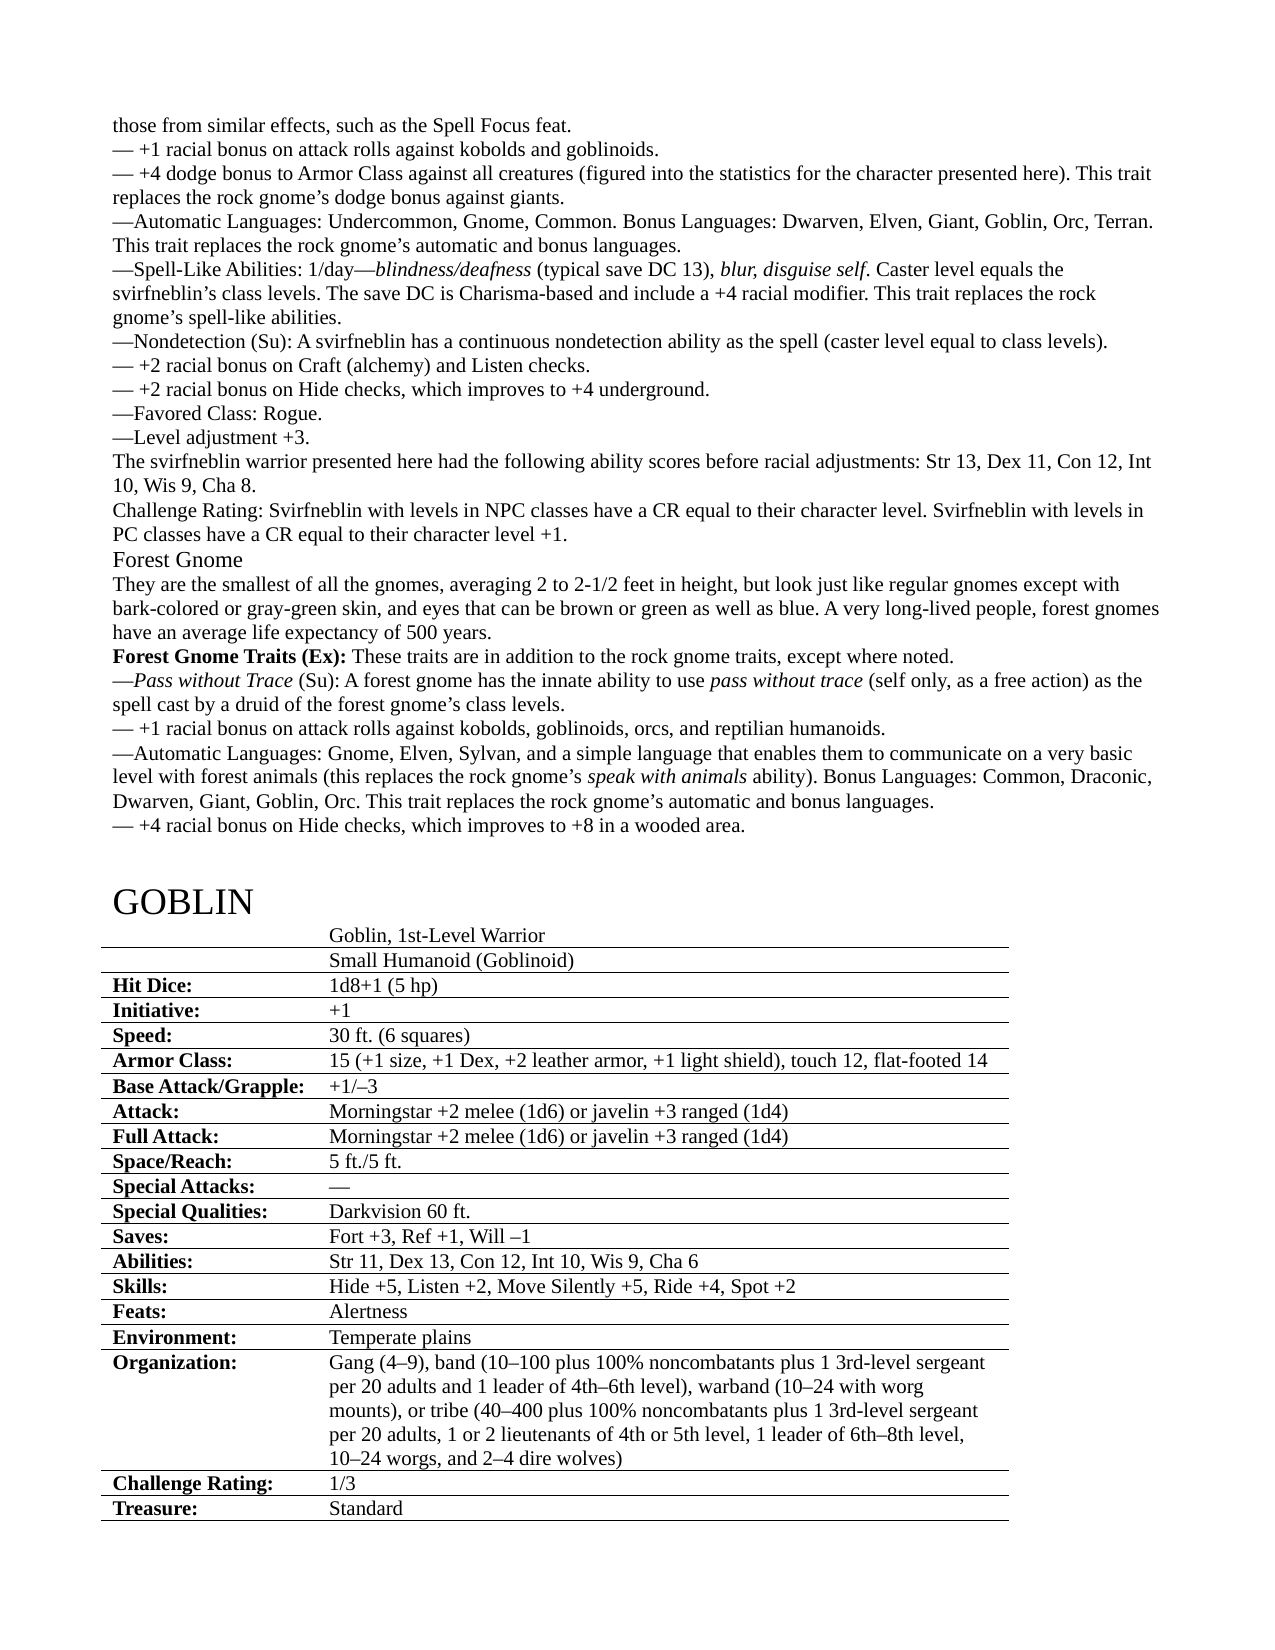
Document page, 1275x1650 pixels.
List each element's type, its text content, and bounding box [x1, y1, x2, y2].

table_cell Treasure: [101, 1496, 318, 1520]
table_header [101, 923, 318, 947]
table_cell 1d8+1 (5 hp) [318, 973, 1009, 997]
table_header Goblin, 1st-Level Warrior [318, 923, 1009, 947]
text Challenge Rating: Svirfneblin with levels in NPC classes have a CR equal to their character level. Svirfneblin with levels in PC classes have a CR equal to their character level +1. [112, 497, 1162, 546]
table_cell — [318, 1174, 1009, 1198]
table_cell Feats: [101, 1300, 318, 1323]
text — +2 racial bonus on Craft (alchemy) and Listen checks. [112, 353, 1162, 377]
text —Level adjustment +3. [112, 425, 1162, 449]
table_cell Environment: [101, 1325, 318, 1349]
table_cell Abilities: [101, 1249, 318, 1273]
table_cell Special Qualities: [101, 1199, 318, 1223]
text — +1 racial bonus on attack rolls against kobolds and goblinoids. [112, 137, 1162, 161]
text — +4 dodge bonus to Armor Class against all creatures (figured into the statistics for the character presented here). This trait replaces the rock gnome’s dodge bonus against giants. [112, 161, 1162, 209]
text —Pass without Trace (Su): A forest gnome has the innate ability to use pass without trace (self only, as a free action) as the spell cast by a druid of the forest gnome’s class levels. [112, 668, 1162, 716]
table_cell Initiative: [101, 998, 318, 1022]
table_cell Standard [318, 1496, 1009, 1520]
table_cell Str 11, Dex 13, Con 12, Int 10, Wis 9, Cha 6 [318, 1249, 1009, 1273]
table_cell Special Attacks: [101, 1174, 318, 1198]
table_cell 30 ft. (6 squares) [318, 1023, 1009, 1047]
table_cell 1/3 [318, 1471, 1009, 1495]
table_cell Base Attack/Grapple: [101, 1074, 318, 1098]
table_cell Organization: [101, 1350, 318, 1470]
text —Spell-Like Abilities: 1/day—blindness/deafness (typical save DC 13), blur, disguise self. Caster level equals the svirfneblin’s class levels. The save DC is Charisma-based and include a +4 racial modifier. This trait replaces the rock gnome’s spell-like abilities. [112, 257, 1162, 329]
text They are the smallest of all the gnomes, averaging 2 to 2-1/2 feet in height, but look just like regular gnomes except with bark-colored or gray-green skin, and eyes that can be brown or green as well as blue. A very long-lived people, forest gnomes have an average life expectancy of 500 years. [112, 572, 1162, 644]
table_cell Hit Dice: [101, 973, 318, 997]
text —Favored Class: Rogue. [112, 401, 1162, 425]
table_cell Space/Reach: [101, 1149, 318, 1173]
text —Automatic Languages: Gnome, Elven, Sylvan, and a simple language that enables them to communicate on a very basic level with forest animals (this replaces the rock gnome’s speak with animals ability). Bonus Languages: Common, Draconic, Dwarven, Giant, Goblin, Orc. This trait replaces the rock gnome’s automatic and bonus languages. [112, 740, 1162, 813]
text Forest Gnome Traits (Ex): These traits are in addition to the rock gnome traits, except where noted. [112, 644, 1162, 668]
text GOBLIN [112, 880, 1162, 923]
text — +4 racial bonus on Hide checks, which improves to +8 in a wooded area. [112, 813, 1162, 837]
table_cell Morningstar +2 melee (1d6) or javelin +3 ranged (1d4) [318, 1099, 1009, 1123]
table_cell Full Attack: [101, 1124, 318, 1148]
table_cell Fort +3, Ref +1, Will –1 [318, 1224, 1009, 1248]
table_cell 5 ft./5 ft. [318, 1149, 1009, 1173]
table_cell +1 [318, 998, 1009, 1022]
table_cell Morningstar +2 melee (1d6) or javelin +3 ranged (1d4) [318, 1124, 1009, 1148]
table_cell [101, 948, 318, 972]
text —Nondetection (Su): A svirfneblin has a continuous nondetection ability as the spell (caster level equal to class levels). [112, 329, 1162, 353]
text —Automatic Languages: Undercommon, Gnome, Common. Bonus Languages: Dwarven, Elven, Giant, Goblin, Orc, Terran. This trait replaces the rock gnome’s automatic and bonus languages. [112, 209, 1162, 257]
table_cell Skills: [101, 1274, 318, 1298]
table_cell Darkvision 60 ft. [318, 1199, 1009, 1223]
table_cell 15 (+1 size, +1 Dex, +2 leather armor, +1 light shield), touch 12, flat-footed 14 [318, 1049, 1009, 1072]
table_cell Armor Class: [101, 1049, 318, 1072]
table_cell Attack: [101, 1099, 318, 1123]
table_cell +1/–3 [318, 1074, 1009, 1098]
text those from similar effects, such as the Spell Focus feat. [112, 112, 1162, 137]
text The svirfneblin warrior presented here had the following ability scores before racial adjustments: Str 13, Dex 11, Con 12, Int 10, Wis 9, Cha 8. [112, 449, 1162, 497]
table_cell Challenge Rating: [101, 1471, 318, 1495]
table_cell Hide +5, Listen +2, Move Silently +5, Ride +4, Spot +2 [318, 1274, 1009, 1298]
text Forest Gnome [112, 546, 1162, 572]
table_cell Small Humanoid (Goblinoid) [318, 948, 1009, 972]
table_cell Saves: [101, 1224, 318, 1248]
table_cell Alertness [318, 1300, 1009, 1323]
text — +1 racial bonus on attack rolls against kobolds, goblinoids, orcs, and reptilian humanoids. [112, 716, 1162, 740]
table_cell Speed: [101, 1023, 318, 1047]
text — +2 racial bonus on Hide checks, which improves to +4 underground. [112, 377, 1162, 401]
table_cell Temperate plains [318, 1325, 1009, 1349]
table_cell Gang (4–9), band (10–100 plus 100% noncombatants plus 1 3rd-level sergeant per 20 adults and 1 leader of 4th–6th level), warband (10–24 with worg mounts), or tribe (40–400 plus 100% noncombatants plus 1 3rd-level sergeant per 20 adults, 1 or 2 lieutenants of 4th or 5th level, 1 leader of 6th–8th level, 10–24 worgs, and 2–4 dire wolves) [318, 1350, 1009, 1470]
